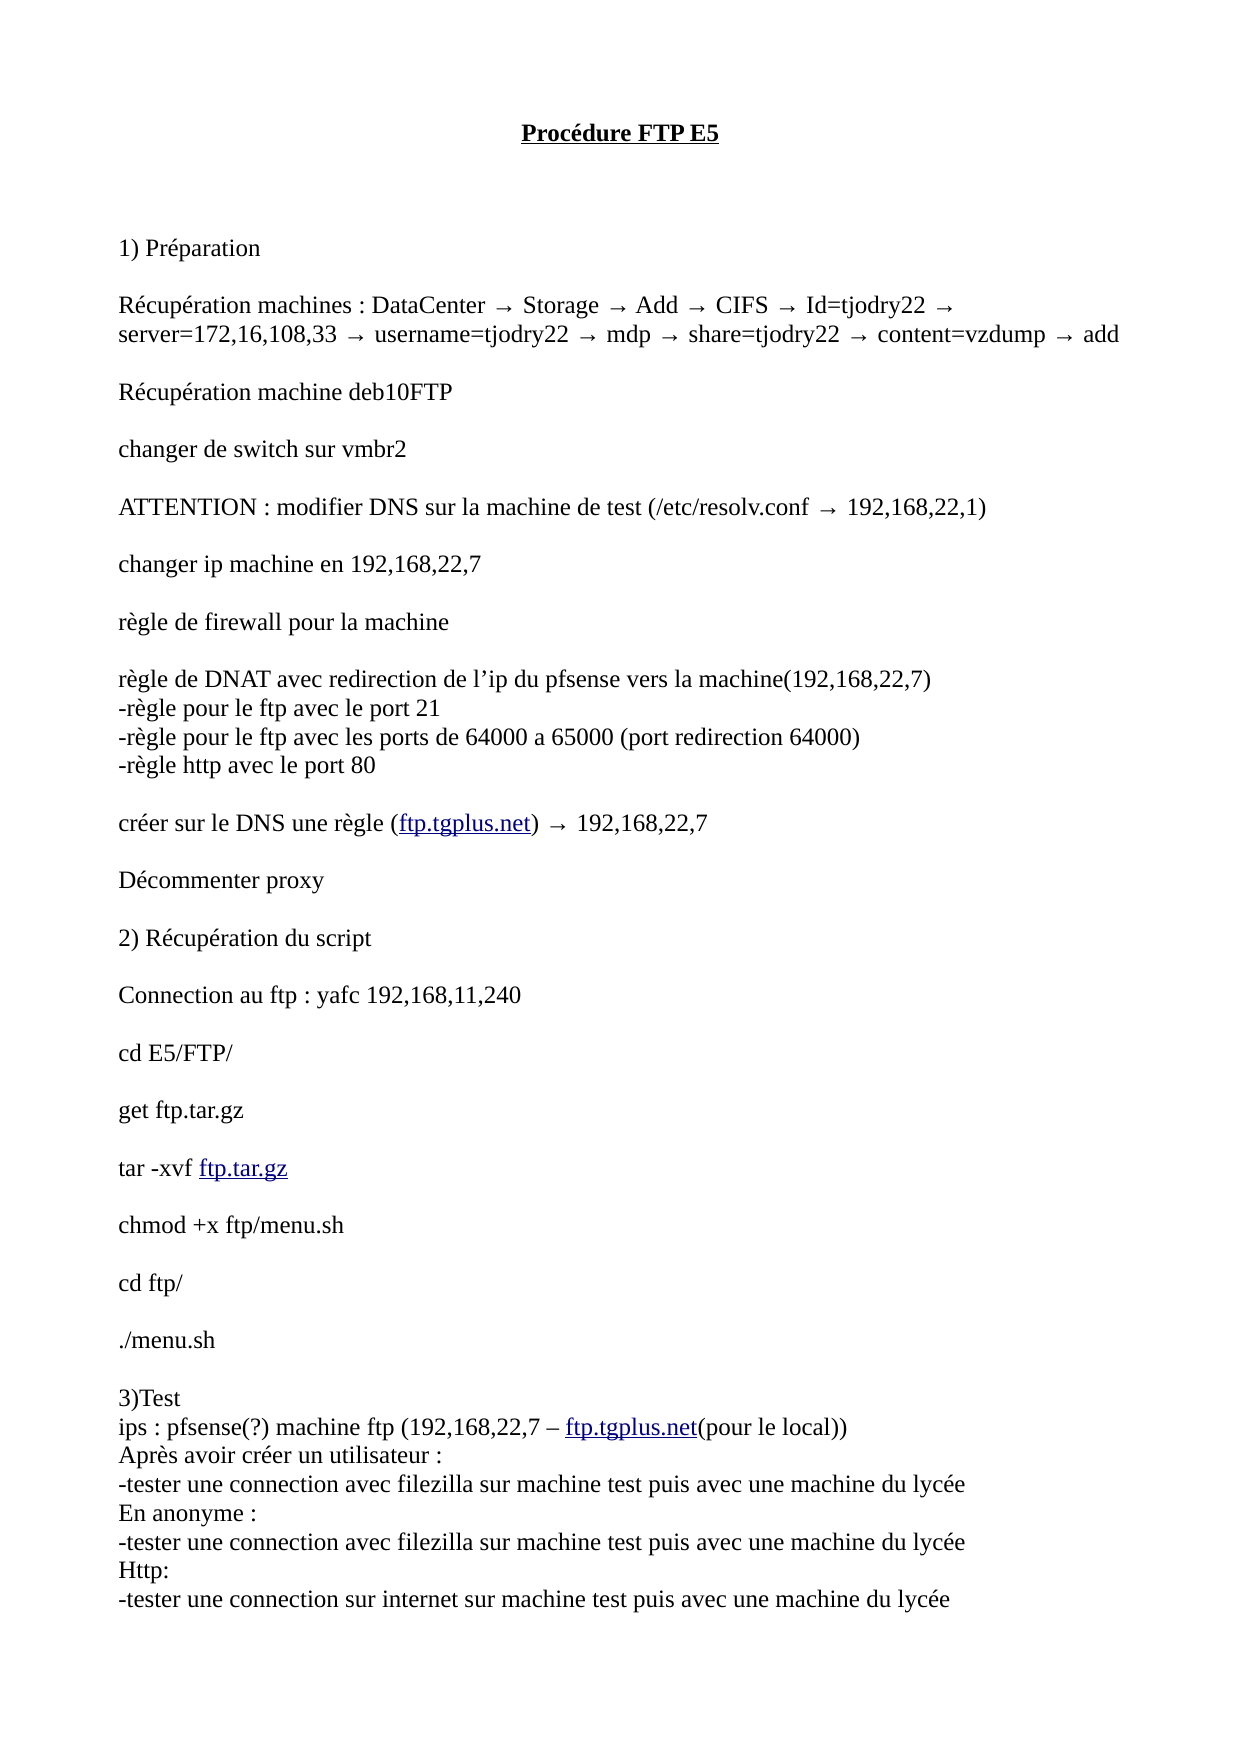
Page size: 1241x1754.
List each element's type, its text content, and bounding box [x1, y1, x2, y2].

text ATTENTION : modifier DNS sur la machine de test (/etc/resolv.conf → 192,168,22,1) [118, 492, 1122, 521]
text Récupération machine deb10FTP [118, 377, 1122, 406]
text Décommenter proxy [118, 866, 1122, 894]
text ./menu.sh [118, 1326, 1122, 1354]
text get ftp.tar.gz [118, 1096, 1122, 1124]
text -règle pour le ftp avec les ports de 64000 a 65000 (port redirection 64000) [118, 722, 1122, 751]
text règle de firewall pour la machine [118, 607, 1122, 636]
text 1) Préparation [118, 233, 1122, 262]
text Http: [118, 1556, 1122, 1584]
text -règle pour le ftp avec le port 21 [118, 693, 1122, 722]
text tar -xvf ftp.tar.gz [118, 1153, 1122, 1182]
text règle de DNAT avec redirection de l’ip du pfsense vers la machine(192,168,22,7) [118, 664, 1122, 693]
text créer sur le DNS une règle (ftp.tgplus.net) → 192,168,22,7 [118, 808, 1122, 837]
text ips : pfsense(?) machine ftp (192,168,22,7 – ftp.tgplus.net(pour le local)) [118, 1412, 1122, 1441]
text Après avoir créer un utilisateur : [118, 1441, 1122, 1469]
text Récupération machines : DataCenter → Storage → Add → CIFS → Id=tjodry22 → server=172,16,108,33 → username=tjodry22 → mdp → share=tjodry22 → content=vzdump → add [118, 291, 1122, 348]
text 3)Test [118, 1383, 1122, 1412]
text chmod +x ftp/menu.sh [118, 1211, 1122, 1239]
text Connection au ftp : yafc 192,168,11,240 [118, 981, 1122, 1009]
text cd E5/FTP/ [118, 1038, 1122, 1067]
text En anonyme : [118, 1498, 1122, 1527]
text Procédure FTP E5 [118, 118, 1122, 147]
text 2) Récupération du script [118, 923, 1122, 952]
text -tester une connection sur internet sur machine test puis avec une machine du lycée [118, 1584, 1122, 1613]
text -règle http avec le port 80 [118, 751, 1122, 779]
text changer ip machine en 192,168,22,7 [118, 549, 1122, 578]
text -tester une connection avec filezilla sur machine test puis avec une machine du lycée [118, 1469, 1122, 1498]
text cd ftp/ [118, 1268, 1122, 1297]
text -tester une connection avec filezilla sur machine test puis avec une machine du lycée [118, 1527, 1122, 1556]
text changer de switch sur vmbr2 [118, 434, 1122, 463]
